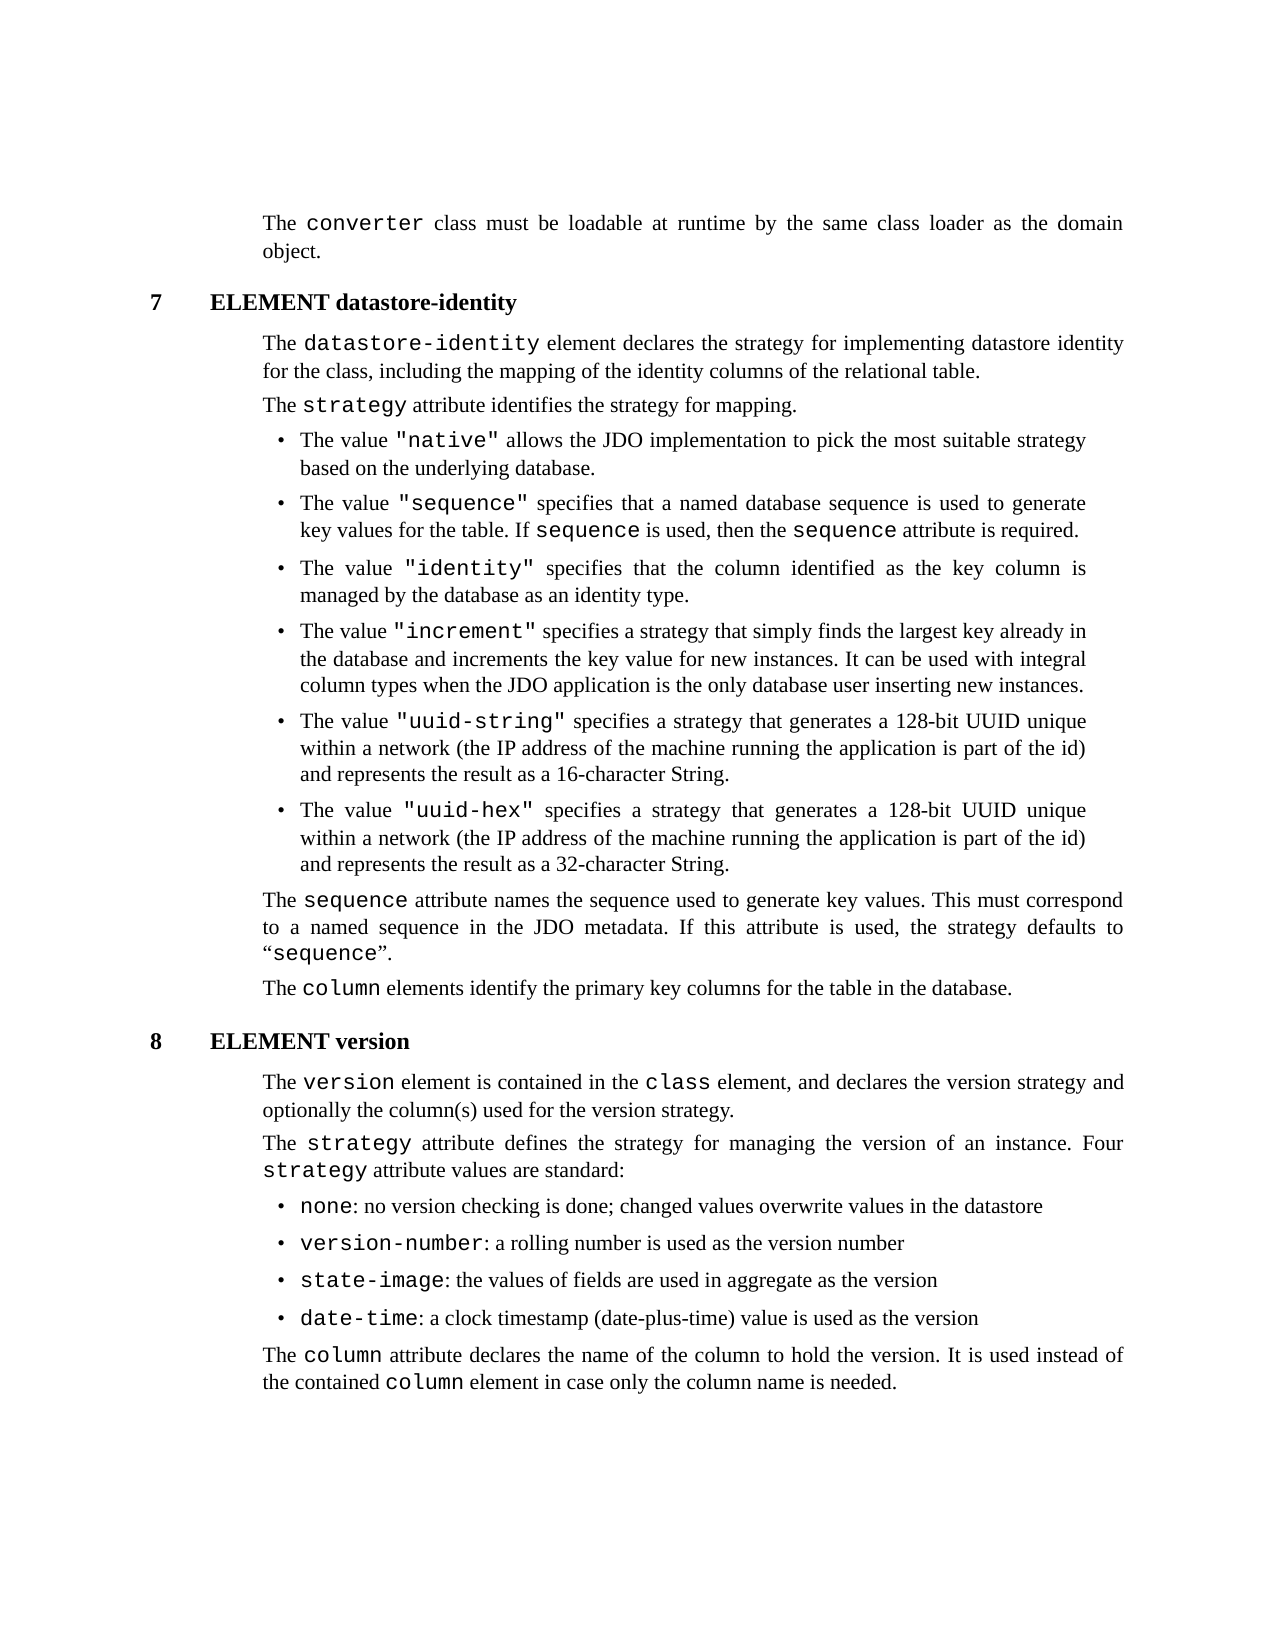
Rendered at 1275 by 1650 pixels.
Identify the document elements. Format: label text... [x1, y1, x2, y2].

text The converter class must be loadable at runtime by the same class loader as the domain object. [262, 210, 1125, 263]
text The strategy attribute defines the strategy for managing the version of an instance. Four strategy attribute values are standard: [262, 1130, 1125, 1184]
text • The value "uuid-hex" specifies a strategy that generates a 128-bit UUID unique within a network (the IP address of the machine running the application is part of the id) and represents the result as a 32-character String. [277, 797, 1087, 876]
text • The value "increment" specifies a strategy that simply finds the largest key already in the database and increments the key value for new instances. It can be used with integral column types when the JDO application is the only database user inserting new instances. [277, 618, 1087, 697]
text • none: no version checking is done; changed values overwrite values in the datastore [277, 1193, 1087, 1220]
text • The value "identity" specifies that the column identified as the key column is managed by the database as an identity type. [277, 555, 1087, 608]
subtitle ELEMENT version [150, 1027, 1125, 1054]
text The datastore-identity element declares the strategy for implementing datastore identity for the class, including the mapping of the identity columns of the relational table. [262, 330, 1125, 383]
text • The value "uuid-string" specifies a strategy that generates a 128-bit UUID unique within a network (the IP address of the machine running the application is part of the id) and represents the result as a 16-character String. [277, 708, 1087, 787]
text The strategy attribute identifies the strategy for mapping. [262, 392, 1125, 418]
text The column elements identify the primary key columns for the table in the database. [262, 975, 1125, 1002]
text The sequence attribute names the sequence used to generate key values. This must correspond to a named sequence in the JDO metadata. If this attribute is used, the strategy defaults to “sequence”. [262, 887, 1125, 967]
text • The value "native" allows the JDO implementation to pick the most suitable strategy based on the underlying database. [277, 427, 1087, 480]
text The version element is contained in the class element, and declares the version strategy and optionally the column(s) used for the version strategy. [262, 1069, 1125, 1122]
text • version-number: a rolling number is used as the version number [277, 1230, 1087, 1257]
text • date-time: a clock timestamp (date-plus-time) value is used as the version [277, 1305, 1087, 1332]
subtitle ELEMENT datastore-identity [150, 288, 1125, 316]
text • The value "sequence" specifies that a named database sequence is used to generate key values for the table. If sequence is used, then the sequence attribute is required. [277, 490, 1087, 544]
text • state-image: the values of fields are used in aggregate as the version [277, 1267, 1087, 1294]
text The column attribute declares the name of the column to hold the version. It is used instead of the contained column element in case only the column name is needed. [262, 1342, 1125, 1396]
